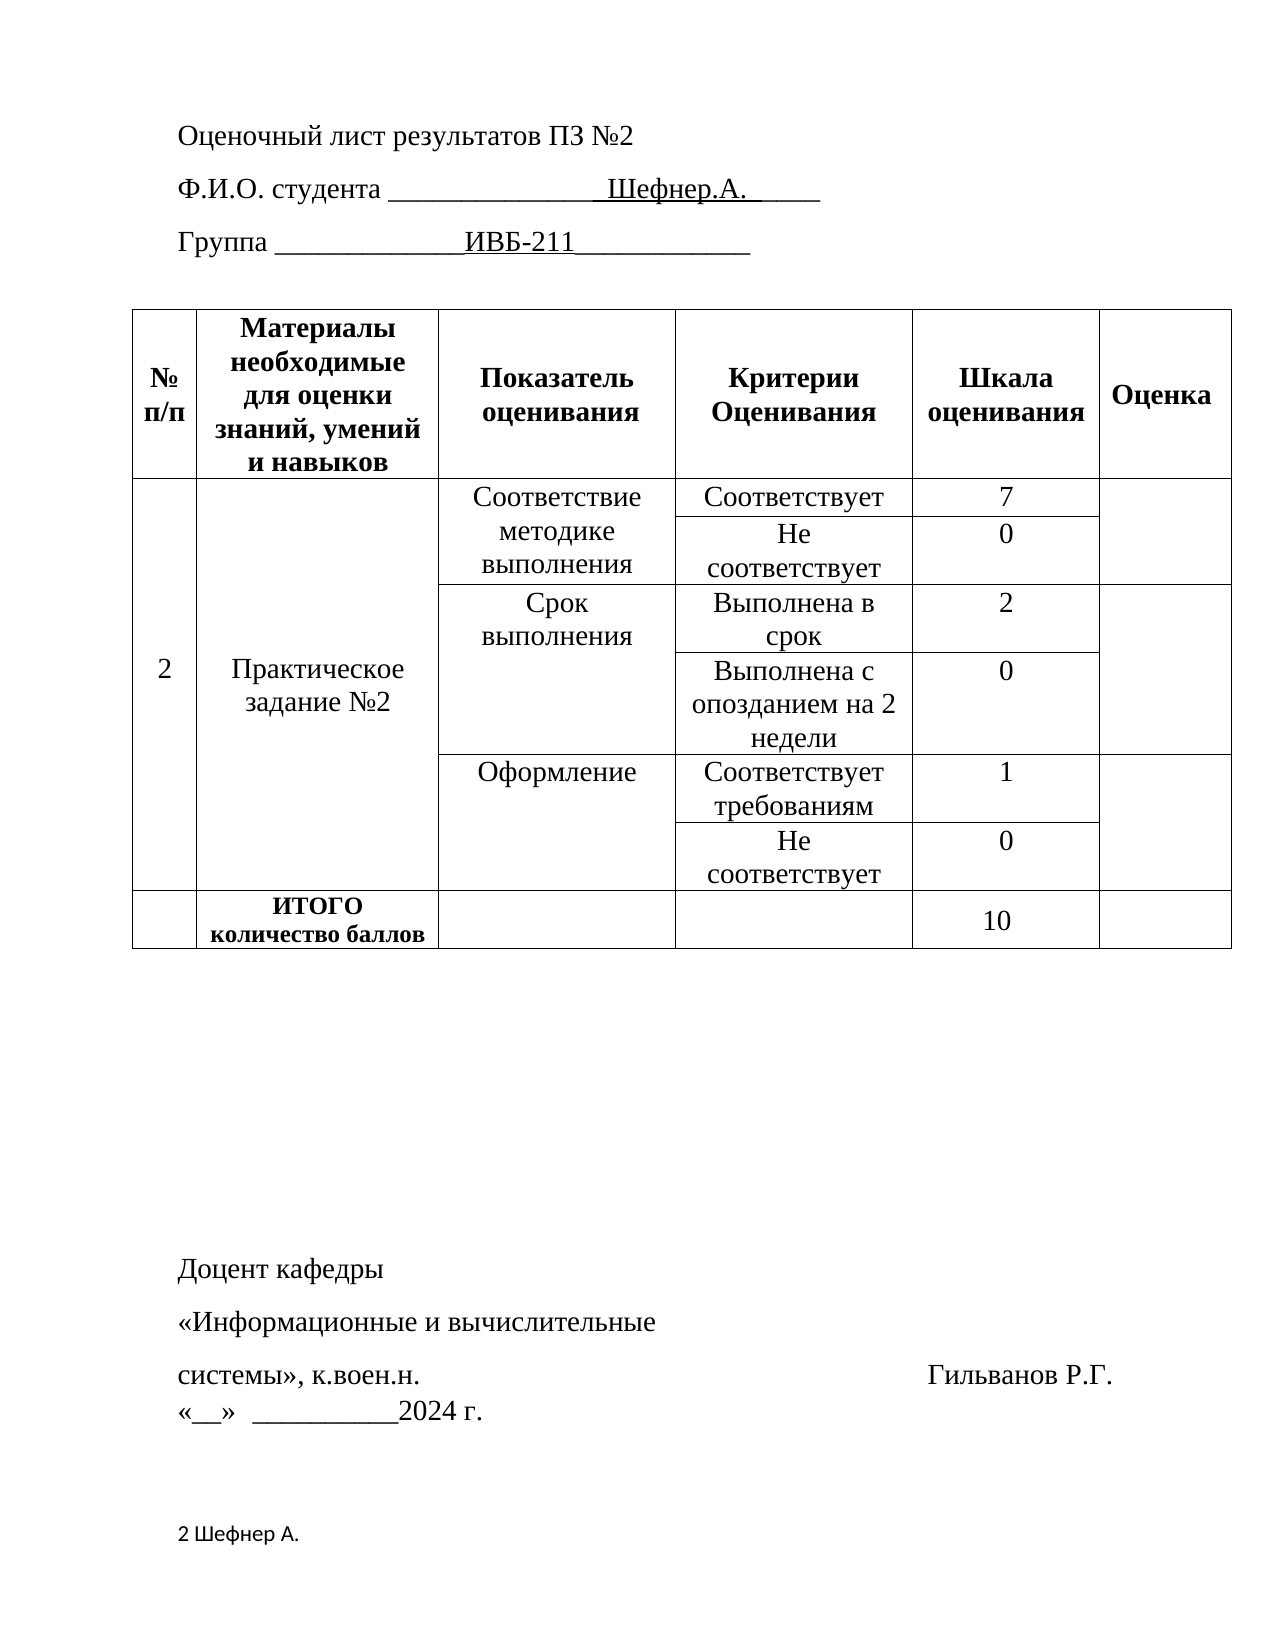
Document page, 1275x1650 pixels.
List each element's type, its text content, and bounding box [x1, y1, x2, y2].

table_header Показатель оценивания [439, 310, 675, 478]
text Группа _____________ИВБ-211____________ [177, 224, 1186, 257]
table_cell [439, 891, 675, 948]
table_header № п/п [133, 310, 196, 478]
table_cell 0 [913, 823, 1099, 890]
text Доцент кафедры [177, 1252, 1186, 1285]
text Оценочный лист результатов ПЗ №2 [177, 118, 1186, 152]
table_cell Оформление [439, 755, 675, 890]
table_header Критерии Оценивания [676, 310, 912, 478]
table_cell Срок выполнения [439, 585, 675, 753]
table_cell Выполнена в срок [676, 585, 912, 652]
text «Информационные и вычислительные [177, 1304, 1186, 1338]
table_cell Не соответствует [676, 823, 912, 890]
table_cell [1100, 891, 1231, 948]
table_cell [1100, 479, 1231, 584]
table_cell 1 [913, 755, 1099, 822]
text системы», к.воен.н. Гильванов Р.Г. «__» __________2024 г. [177, 1357, 1186, 1427]
table_header Материалы необходимые для оценки знаний, умений и навыков [197, 310, 438, 478]
table_cell [1100, 585, 1231, 753]
table_cell 2 [913, 585, 1099, 652]
table_cell [1100, 755, 1231, 890]
table_cell 0 [913, 653, 1099, 753]
table_cell Не соответствует [676, 517, 912, 584]
table_cell 10 [913, 891, 1099, 948]
text Ф.И.О. студента _______________Шефнер.А._____ [177, 171, 1186, 204]
table_cell [133, 891, 196, 948]
table_cell 7 [913, 479, 1099, 516]
table_cell 2 [133, 479, 196, 890]
table_cell ИТОГО количество баллов [197, 891, 438, 948]
table_cell Выполнена с опозданием на 2 недели [676, 653, 912, 753]
table_cell Соответствует [676, 479, 912, 516]
table_header Шкала оценивания [913, 310, 1099, 478]
table_cell Практическое задание №2 [197, 479, 438, 890]
table_header Оценка [1100, 310, 1231, 478]
table_cell Соответствует требованиям [676, 755, 912, 822]
table_cell 0 [913, 517, 1099, 584]
table_cell Соответствие методике выполнения [439, 479, 675, 584]
table_cell [676, 891, 912, 948]
